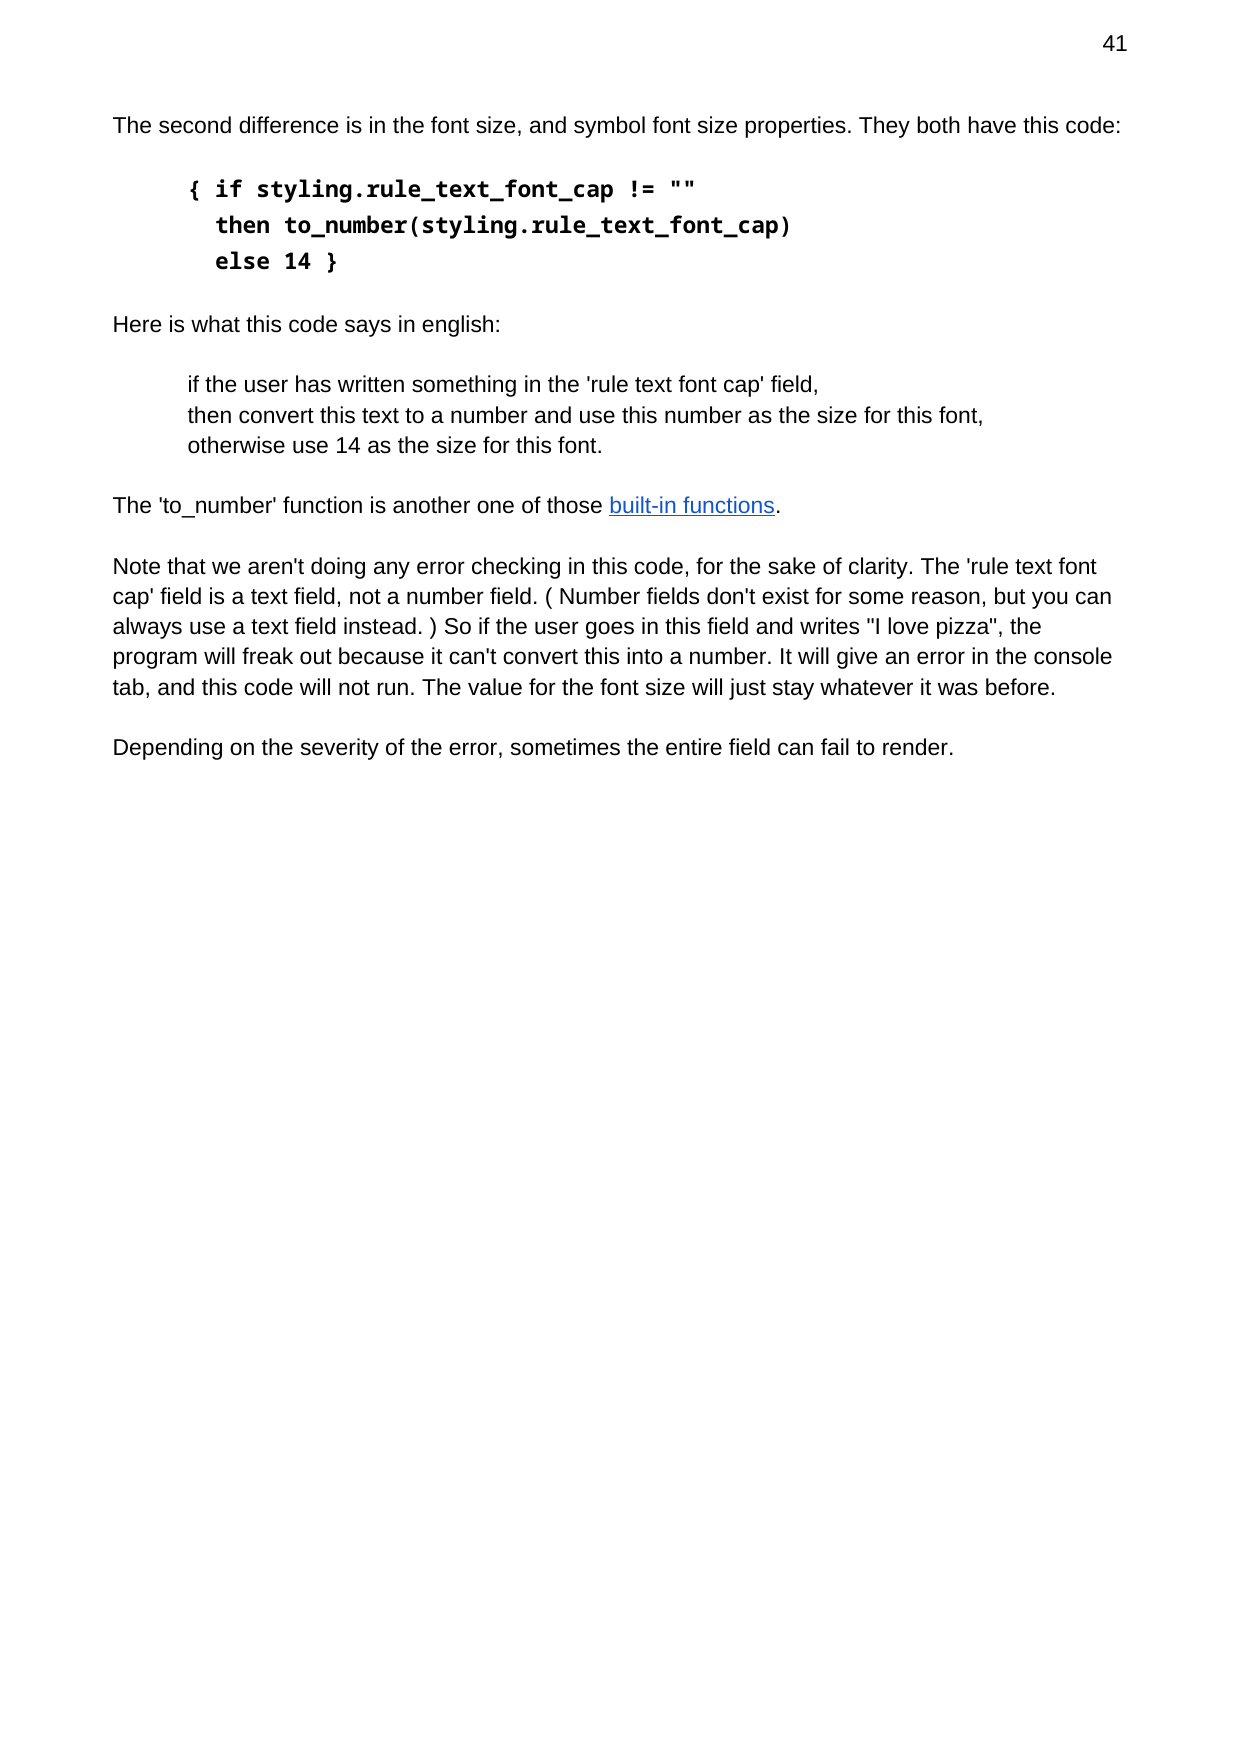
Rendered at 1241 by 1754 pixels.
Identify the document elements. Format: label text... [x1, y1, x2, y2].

text otherwise use 14 as the size for this font. [112, 432, 1128, 458]
text Note that we aren't doing any error checking in this code, for the sake of clarity. The 'rule text font cap' field is a text field, not a number field. ( Number fields don't exist for some reason, but you can always use a text field instead. ) So if the user goes in this field and writes "I love pizza", the program will freak out because it can't convert this into a number. It will give an error in the console tab, and this code will not run. The value for the font size will just stay whatever it was before. [112, 553, 1128, 700]
text then to_number(styling.rule_text_font_cap) [112, 209, 1128, 240]
text else 14 } [112, 245, 1128, 276]
text if the user has written something in the 'rule text font cap' field, [112, 371, 1128, 398]
text Here is what this code says in english: [112, 311, 1128, 337]
text then convert this text to a number and use this number as the size for this font, [112, 402, 1128, 428]
text The second difference is in the font size, and symbol font size properties. They both have this code: [112, 112, 1128, 139]
text { if styling.rule_text_font_cap != "" [112, 173, 1128, 204]
text Depending on the severity of the error, sometimes the entire field can fail to render. [112, 734, 1128, 760]
text The 'to_number' function is another one of those built-in functions. [112, 492, 1128, 518]
